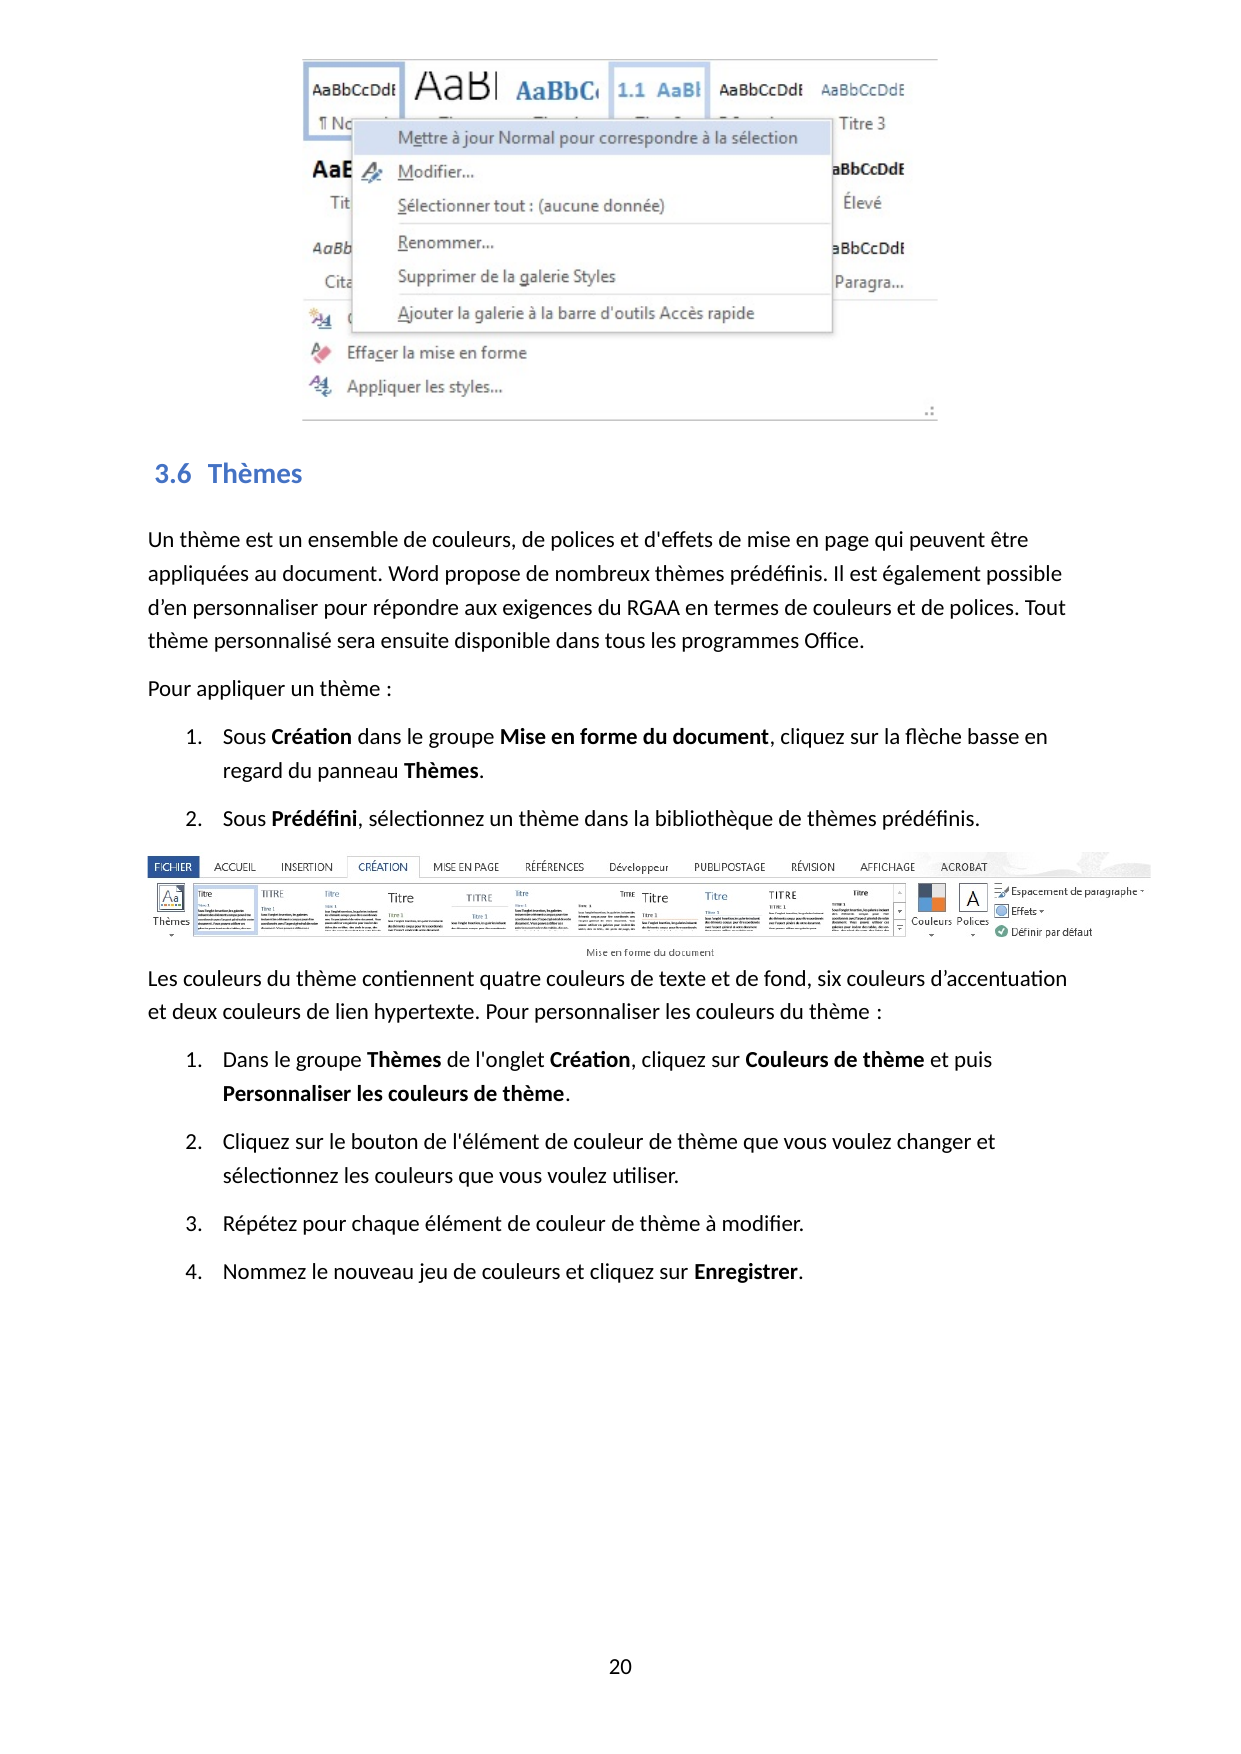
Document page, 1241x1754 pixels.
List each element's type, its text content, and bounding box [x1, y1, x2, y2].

list Répétez pour chaque élément de couleur de thème à modifier. [185, 1209, 1093, 1237]
text Un thème est un ensemble de couleurs, de polices et d'effets de mise en page qui peuvent être appliquées au document. Word propose de nombreux thèmes prédéfinis. Il est également possible d’en personnaliser pour répondre aux exigences du RGAA en termes de couleurs et de polices. Tout thème personnalisé sera ensuite disponible dans tous les programmes Office. [148, 526, 1093, 654]
list Sous Création dans le groupe Mise en forme du document, cliquez sur la flèche basse en regard du panneau Thèmes. [185, 722, 1093, 784]
list Dans le groupe Thèmes de l'onglet Création, cliquez sur Couleurs de thème et puis Personnaliser les couleurs de thème. [185, 1046, 1093, 1107]
subtitle Thèmes [148, 456, 1093, 491]
picture [302, 59, 938, 421]
text Pour appliquer un thème : [148, 674, 1093, 702]
text Les couleurs du thème contiennent quatre couleurs de texte et de fond, six couleurs d’accentuation et deux couleurs de lien hypertexte. Pour personnaliser les couleurs du thème : [148, 959, 1093, 1026]
list Sous Prédéfini, sélectionnez un thème dans la bibliothèque de thèmes prédéfinis. [185, 804, 1093, 832]
list Nommez le nouveau jeu de couleurs et cliquez sur Enregistrer. [185, 1257, 1093, 1285]
list Cliquez sur le bouton de l'élément de couleur de thème que vous voulez changer et sélectionnez les couleurs que vous voulez utiliser. [185, 1127, 1093, 1189]
picture [147, 852, 1151, 959]
